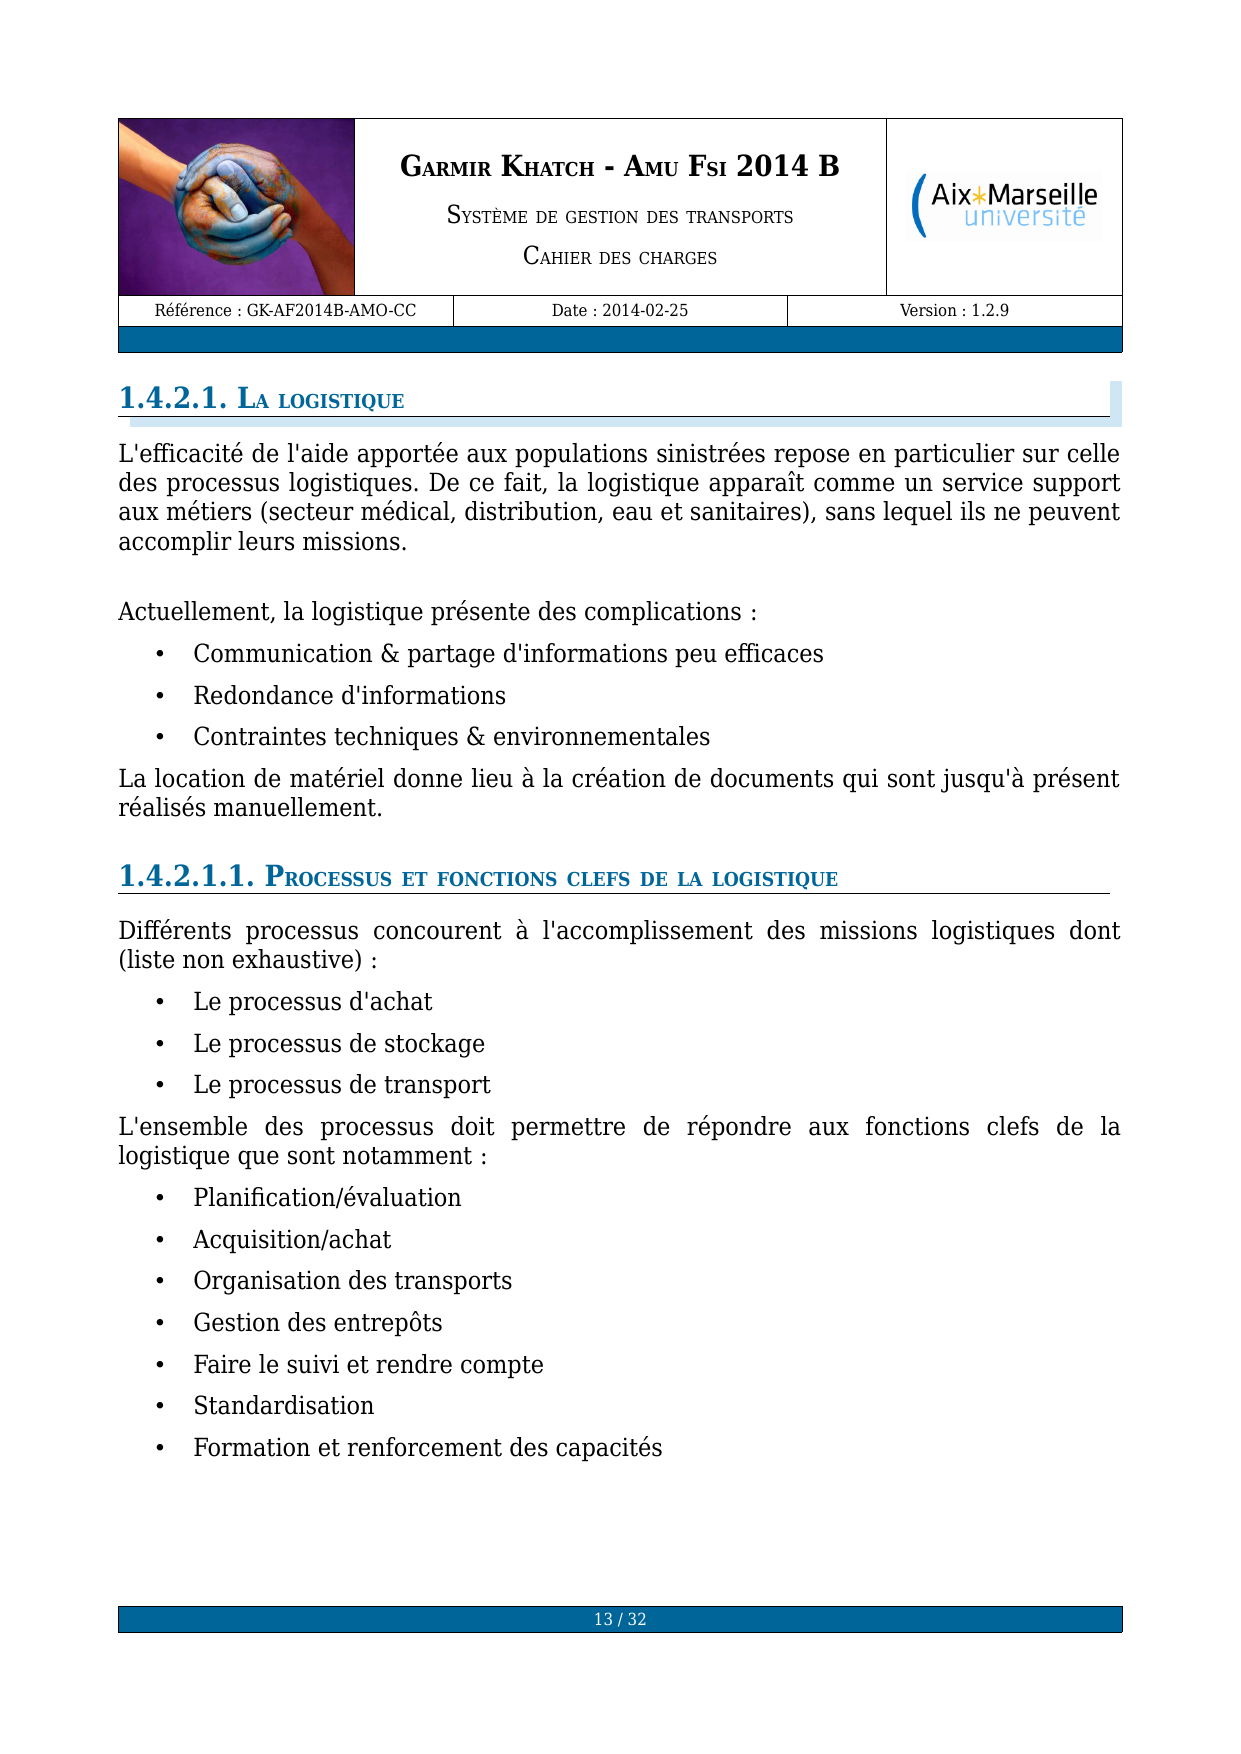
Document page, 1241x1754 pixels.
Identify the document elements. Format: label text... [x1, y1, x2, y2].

text L'ensemble des processus doit permettre de répondre aux fonctions clefs de la logistique que sont notamment : [118, 1112, 1122, 1171]
text Différents processus concourent à l'accomplissement des missions logistiques dont (liste non exhaustive) : [118, 917, 1122, 975]
list Acquisition/achat [156, 1225, 1122, 1254]
list Contraintes techniques & environnementales [156, 722, 1122, 752]
list Formation et renforcement des capacités [156, 1433, 1122, 1462]
picture [119, 119, 354, 295]
list Redondance d'informations [156, 681, 1122, 710]
list Standardisation [156, 1392, 1122, 1421]
list Le processus d'achat [156, 987, 1122, 1017]
list Planification/évaluation [156, 1183, 1122, 1212]
list Le processus de stockage [156, 1029, 1122, 1058]
text Actuellement, la logistique présente des complications : [118, 597, 1122, 627]
text La location de matériel donne lieu à la création de documents qui sont jusqu'à présent réalisés manuellement. [118, 764, 1122, 822]
list Faire le suivi et rendre compte [156, 1350, 1122, 1379]
text L'efficacité de l'aide apportée aux populations sinistrées repose en particulier sur celle des processus logistiques. De ce fait, la logistique apparaît comme un service support aux métiers (secteur médical, distribution, eau et sanitaires), sans lequel ils ne peuvent accomplir leurs missions. [118, 439, 1122, 556]
list Gestion des entrepôts [156, 1308, 1122, 1337]
list Organisation des transports [156, 1267, 1122, 1296]
list Communication & partage d'informations peu efficaces [156, 639, 1122, 668]
picture [887, 126, 1122, 288]
list Le processus de transport [156, 1071, 1122, 1100]
subtitle La logistique [118, 381, 1110, 416]
subtitle Processus et fonctions clefs de la logistique [118, 859, 1110, 893]
